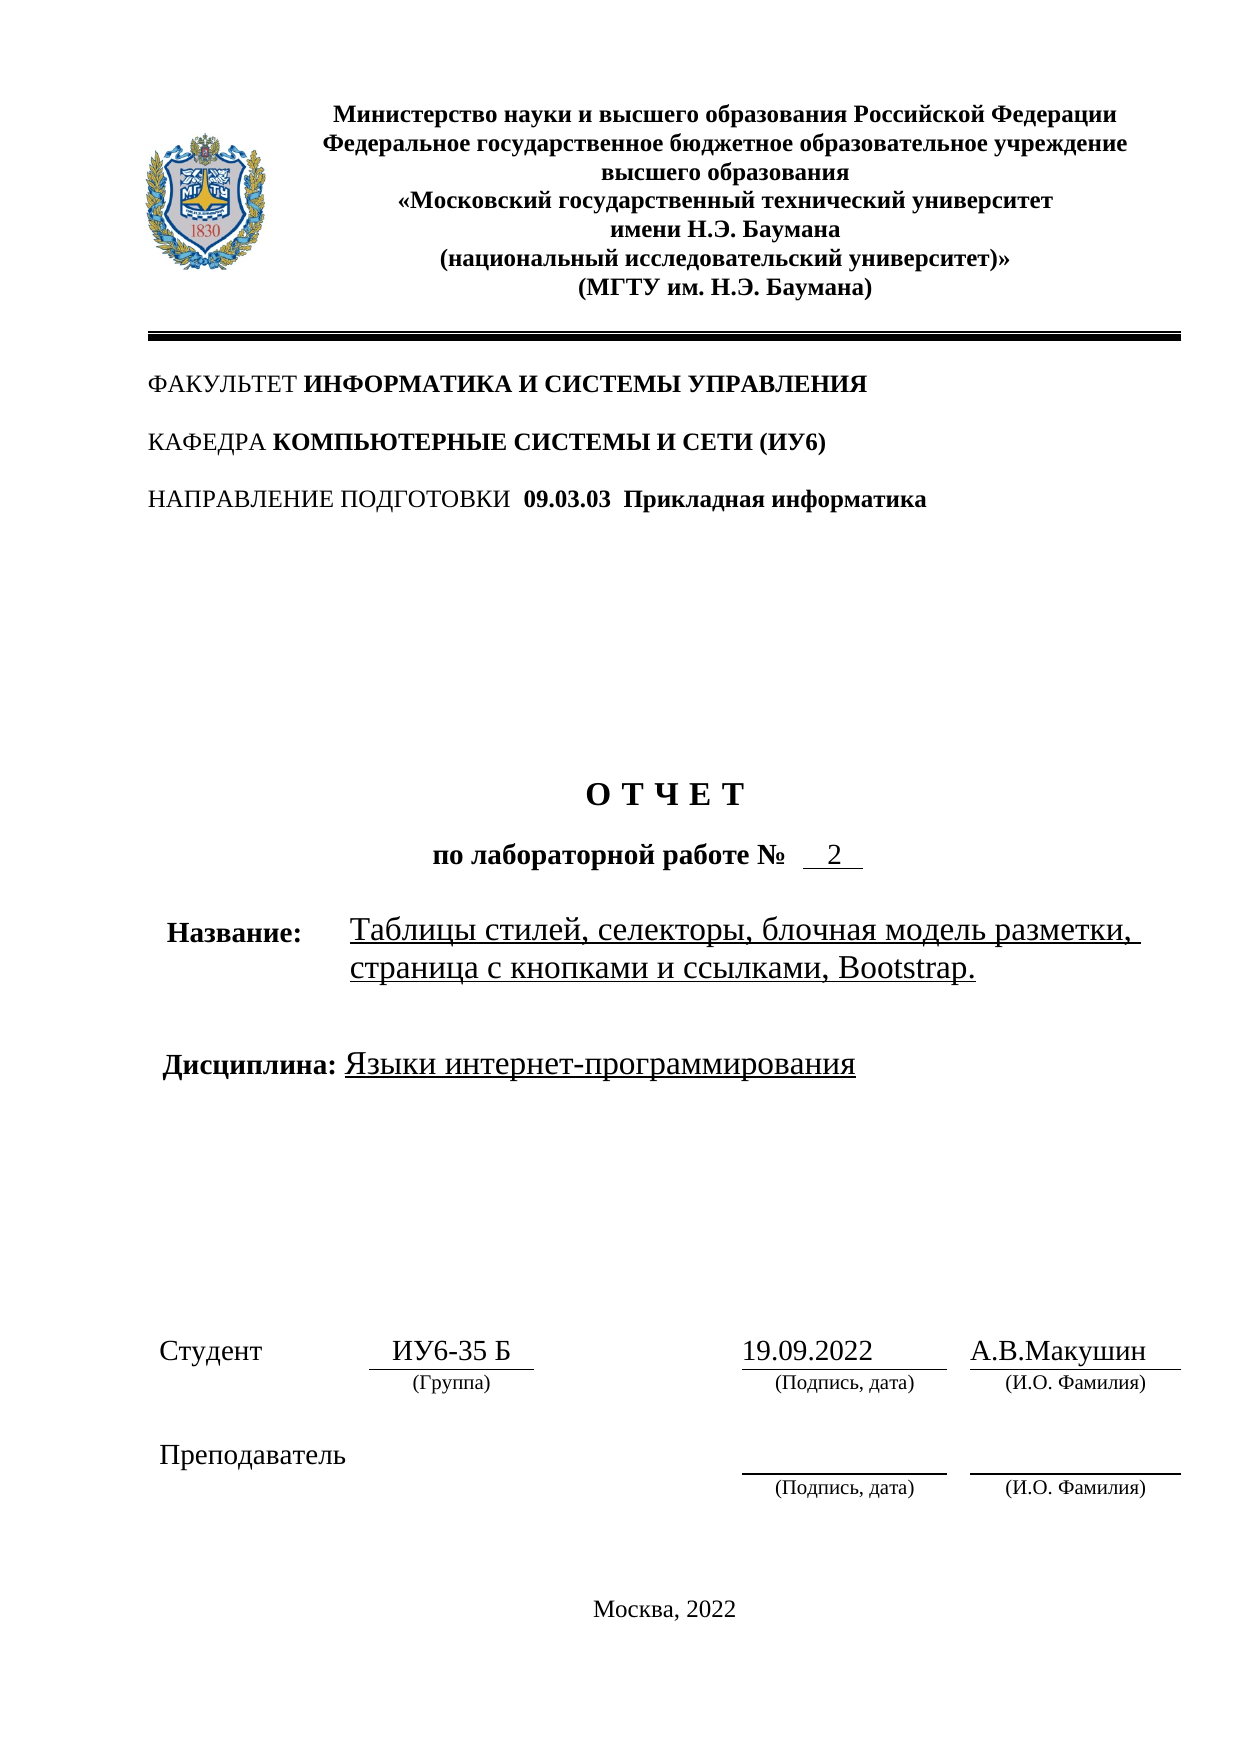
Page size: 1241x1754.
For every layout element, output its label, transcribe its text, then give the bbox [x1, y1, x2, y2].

table_header [945, 837, 1019, 871]
table_cell [148, 1475, 357, 1508]
table_header [136, 99, 284, 300]
text ФАКУЛЬТЕТ Информатика и системы управления [148, 369, 1181, 398]
table_cell [546, 1404, 730, 1437]
table_cell [357, 1404, 546, 1437]
table_cell [546, 1370, 730, 1404]
table_cell (И.О. Фамилия) [959, 1475, 1193, 1508]
table_header Студент [148, 1333, 357, 1370]
table_cell [546, 1475, 730, 1508]
table_cell [148, 1404, 357, 1437]
table_cell [730, 1438, 958, 1474]
text НАПРАВЛЕНИЕ ПОДГОТОВКИ 09.03.03 Прикладная информатика [148, 484, 1181, 513]
table_header Министерство науки и высшего образования Российской Федерации Федеральное государственное бюджетное образовательное учреждение высшего образования «Московский государственный технический университет имени Н.Э. Баумана (национальный исследовательский университет)» (МГТУ им. Н.Э. Баумана) [284, 99, 1166, 300]
picture [145, 133, 266, 270]
text Дисциплина: Языки интернет-программирования [162, 1043, 1181, 1082]
table_header ИУ6-35 Б [357, 1333, 546, 1370]
table_cell [148, 1370, 357, 1404]
table_header А.В.Макушин [959, 1333, 1193, 1370]
text КАФЕДРА Компьютерные системы и сети (ИУ6) [148, 427, 1181, 456]
table_cell Преподаватель [148, 1438, 357, 1474]
table_cell [959, 1438, 1193, 1474]
table_header 19.09.2022 [730, 1333, 958, 1370]
table_header 2 [798, 837, 871, 871]
table_cell (Подпись, дата) [730, 1370, 958, 1404]
subtitle Таблицы стилей, селекторы, блочная модель разметки, страница с кнопками и ссылками, Bootstrap. [148, 909, 1181, 986]
text Москва, 2022 [148, 1594, 1181, 1623]
table_header [546, 1333, 730, 1370]
table_cell [959, 1404, 1193, 1437]
table_cell (И.О. Фамилия) [959, 1370, 1193, 1404]
table_cell [546, 1438, 730, 1474]
text Название: [167, 915, 316, 948]
table_header [871, 837, 945, 871]
table_cell (Подпись, дата) [730, 1475, 958, 1508]
subtitle Отчет [148, 774, 1181, 812]
table_cell [730, 1404, 958, 1437]
table_cell (Группа) [357, 1370, 546, 1404]
table_cell [357, 1438, 546, 1474]
table_cell [357, 1475, 546, 1508]
